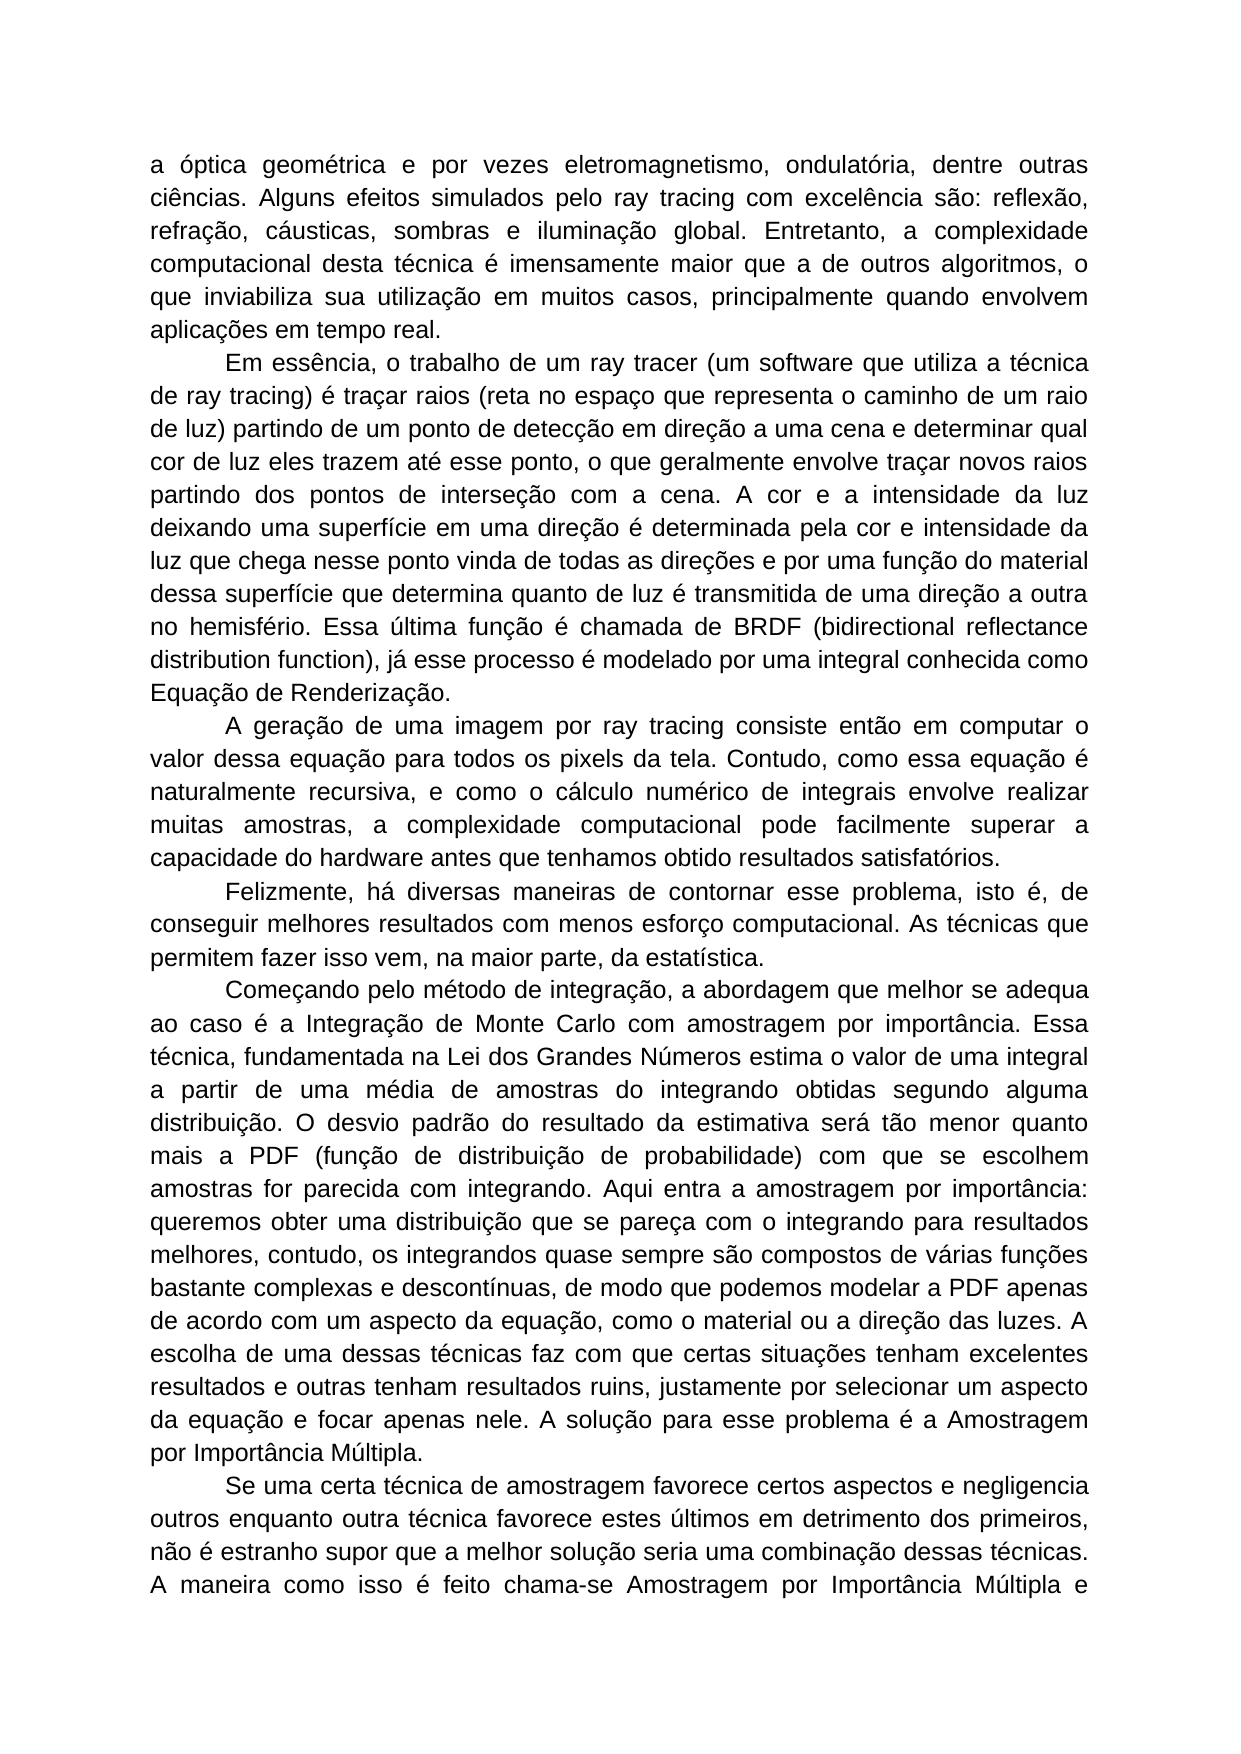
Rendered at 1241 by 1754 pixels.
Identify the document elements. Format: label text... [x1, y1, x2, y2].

text Começando pelo método de integração, a abordagem que melhor se adequa ao caso é a Integração de Monte Carlo com amostragem por importância. Essa técnica, fundamentada na Lei dos Grandes Números estima o valor de uma integral a partir de uma média de amostras do integrando obtidas segundo alguma distribuição. O desvio padrão do resultado da estimativa será tão menor quanto mais a PDF (função de distribuição de probabilidade) com que se escolhem amostras for parecida com integrando. Aqui entra a amostragem por importância: queremos obter uma distribuição que se pareça com o integrando para resultados melhores, contudo, os integrandos quase sempre são compostos de várias funções bastante complexas e descontínuas, de modo que podemos modelar a PDF apenas de acordo com um aspecto da equação, como o material ou a direção das luzes. A escolha de uma dessas técnicas faz com que certas situações tenham excelentes resultados e outras tenham resultados ruins, justamente por selecionar um aspecto da equação e focar apenas nele. A solução para esse problema é a Amostragem por Importância Múltipla. [150, 976, 1090, 1467]
text Se uma certa técnica de amostragem favorece certos aspectos e negligencia outros enquanto outra técnica favorece estes últimos em detrimento dos primeiros, não é estranho supor que a melhor solução seria uma combinação dessas técnicas. A maneira como isso é feito chama-se Amostragem por Importância Múltipla e [150, 1471, 1090, 1599]
text a óptica geométrica e por vezes eletromagnetismo, ondulatória, dentre outras ciências. Alguns efeitos simulados pelo ray tracing com excelência são: reflexão, refração, cáusticas, sombras e iluminação global. Entretanto, a complexidade computacional desta técnica é imensamente maior que a de outros algoritmos, o que inviabiliza sua utilização em muitos casos, principalmente quando envolvem aplicações em tempo real. [150, 150, 1090, 344]
text A geração de uma imagem por ray tracing consiste então em computar o valor dessa equação para todos os pixels da tela. Contudo, como essa equação é naturalmente recursiva, e como o cálculo numérico de integrais envolve realizar muitas amostras, a complexidade computacional pode facilmente superar a capacidade do hardware antes que tenhamos obtido resultados satisfatórios. [150, 711, 1090, 872]
text Em essência, o trabalho de um ray tracer (um software que utiliza a técnica de ray tracing) é traçar raios (reta no espaço que representa o caminho de um raio de luz) partindo de um ponto de detecção em direção a uma cena e determinar qual cor de luz eles trazem até esse ponto, o que geralmente envolve traçar novos raios partindo dos pontos de interseção com a cena. A cor e a intensidade da luz deixando uma superfície em uma direção é determinada pela cor e intensidade da luz que chega nesse ponto vinda de todas as direções e por uma função do material dessa superfície que determina quanto de luz é transmitida de uma direção a outra no hemisfério. Essa última função é chamada de BRDF (bidirectional reflectance distribution function), já esse processo é modelado por uma integral conhecida como Equação de Renderização. [150, 348, 1090, 707]
text Felizmente, há diversas maneiras de contornar esse problema, isto é, de conseguir melhores resultados com menos esforço computacional. As técnicas que permitem fazer isso vem, na maior parte, da estatística. [150, 876, 1090, 971]
